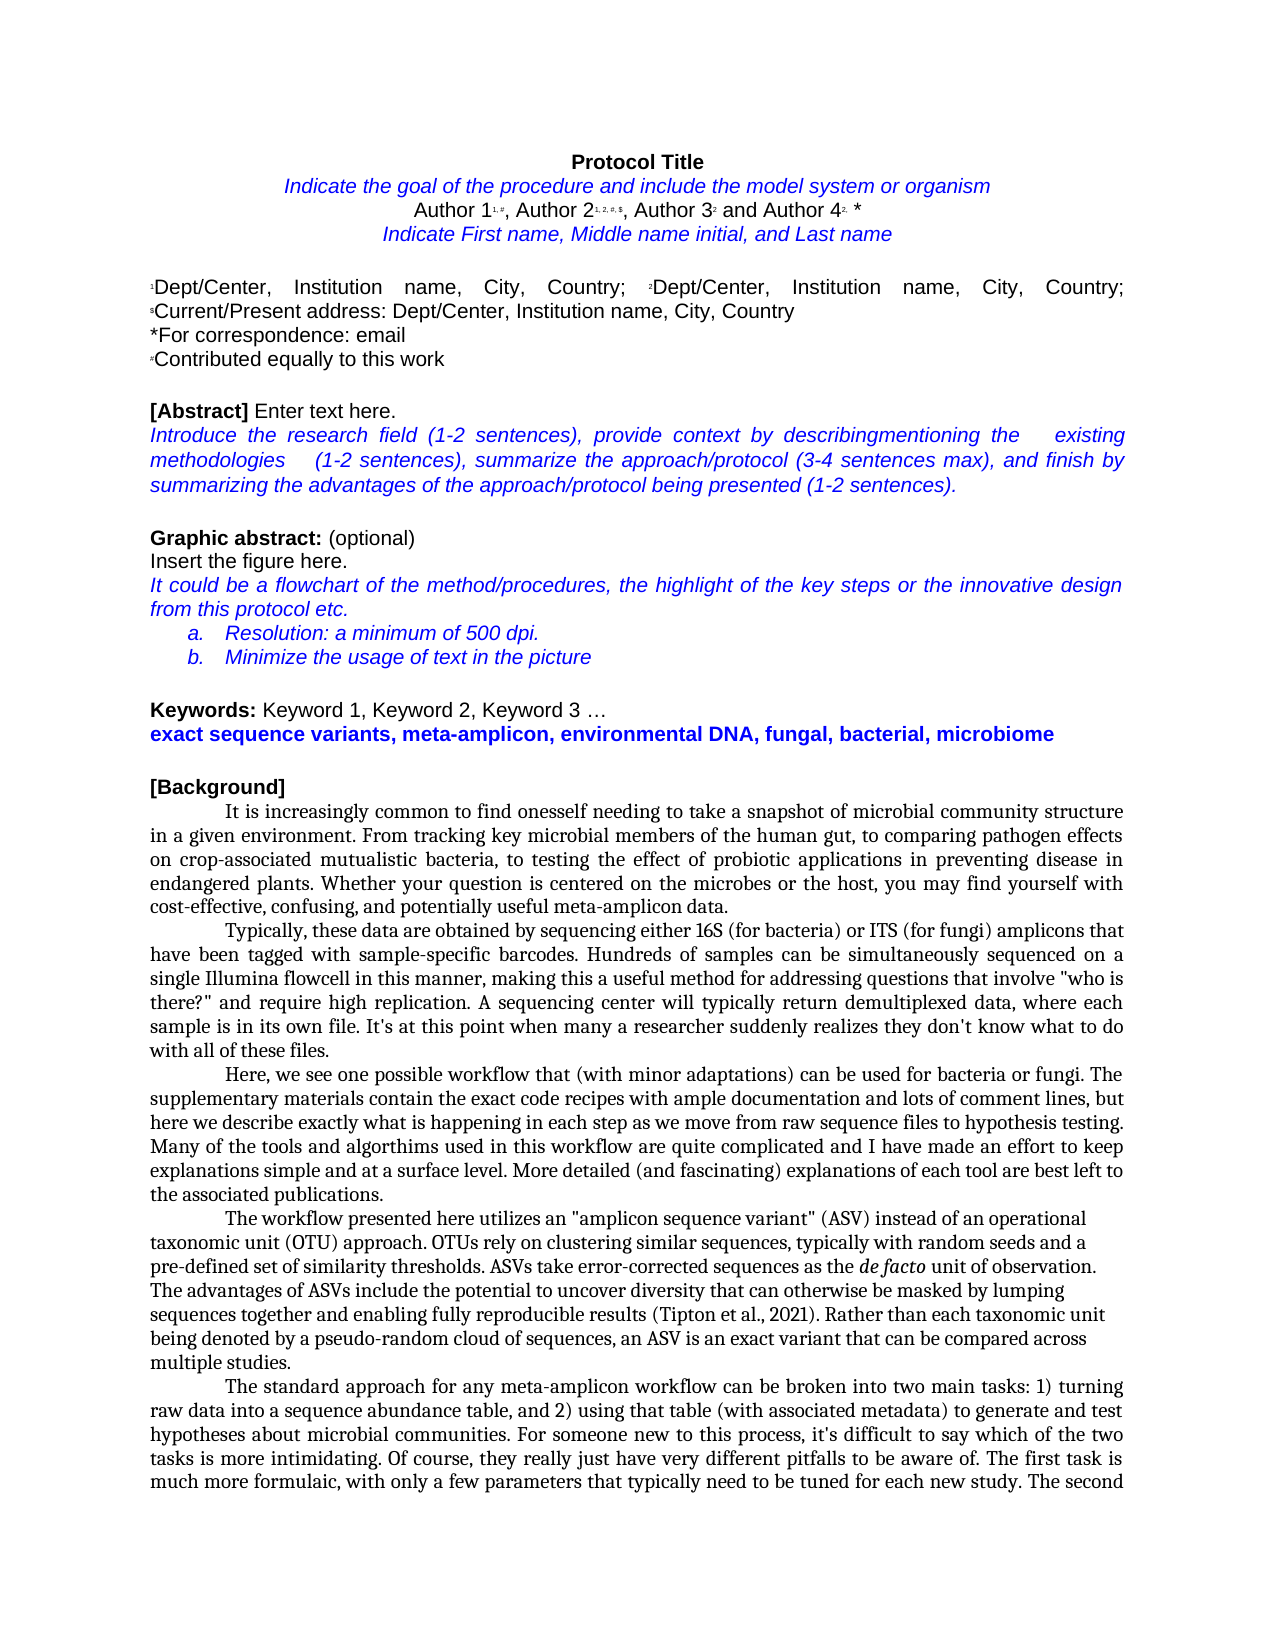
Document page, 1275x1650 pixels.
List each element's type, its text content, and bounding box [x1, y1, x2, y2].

text It is increasingly common to find onesself needing to take a snapshot of microbial community structure in a given environment. From tracking key microbial members of the human gut, to comparing pathogen effects on crop-associated mutualistic bacteria, to testing the effect of probiotic applications in preventing disease in endangered plants. Whether your question is centered on the microbes or the host, you may find yourself with cost-effective, confusing, and potentially useful meta-amplicon data. [150, 799, 1125, 919]
text Indicate the goal of the procedure and include the model system or organism [150, 174, 1125, 198]
text The standard approach for any meta-amplicon workflow can be broken into two main tasks: 1) turning raw data into a sequence abundance table, and 2) using that table (with associated metadata) to generate and test hypotheses about microbial communities. For someone new to this process, it's difficult to say which of the two tasks is more intimidating. Of course, they really just have very different pitfalls to be aware of. The first task is much more formulaic, with only a few parameters that typically need to be tuned for each new study. The second [150, 1374, 1125, 1494]
text [Abstract] Enter text here. [150, 399, 1125, 423]
text The workflow presented here utilizes an "amplicon sequence variant" (ASV) instead of an operational taxonomic unit (OTU) approach. OTUs rely on clustering similar sequences, typically with random seeds and a pre-defined set of similarity thresholds. ASVs take error-corrected sequences as the de facto unit of observation. The advantages of ASVs include the potential to uncover diversity that can otherwise be masked by lumping sequences together and enabling fully reproducible results (Tipton et al., 2021). Rather than each taxonomic unit being denoted by a pseudo-random cloud of sequences, an ASV is an exact variant that can be compared across multiple studies. [150, 1207, 1125, 1374]
list Minimize the usage of text in the picture [187, 645, 1125, 669]
text Protocol Title [150, 150, 1125, 174]
text 1Dept/Center, Institution name, City, Country; 2Dept/Center, Institution name, City, Country; $Current/Present address: Dept/Center, Institution name, City, Country [150, 274, 1125, 322]
text *For correspondence: email [150, 322, 1125, 346]
text [Background] [150, 774, 1125, 799]
text Author 11, #, Author 21, 2, #, $, Author 32 and Author 42, * [150, 198, 1125, 222]
text It could be a flowchart of the method/procedures, the highlight of the key steps or the innovative design from this protocol etc. [150, 573, 1125, 621]
text #Contributed equally to this work [150, 346, 1125, 370]
text Indicate First name, Middle name initial, and Last name [150, 222, 1125, 246]
text Introduce the research field (1-2 sentences), provide context by describingmentioning the existing methodologies (1-2 sentences), summarize the approach/protocol (3-4 sentences max), and finish by summarizing the advantages of the approach/protocol being presented (1-2 sentences). [150, 423, 1125, 497]
text exact sequence variants, meta-amplicon, environmental DNA, fungal, bacterial, microbiome [150, 722, 1125, 746]
text Graphic abstract: (optional) [150, 525, 1125, 549]
text Keywords: Keyword 1, Keyword 2, Keyword 3 … [150, 698, 1125, 722]
text Insert the figure here. [150, 549, 1125, 573]
text Typically, these data are obtained by sequencing either 16S (for bacteria) or ITS (for fungi) amplicons that have been tagged with sample-specific barcodes. Hundreds of samples can be simultaneously sequenced on a single Illumina flowcell in this manner, making this a useful method for addressing questions that involve "who is there?" and require high replication. A sequencing center will typically return demultiplexed data, where each sample is in its own file. It's at this point when many a researcher suddenly realizes they don't know what to do with all of these files. [150, 919, 1125, 1063]
list Resolution: a minimum of 500 dpi. [187, 621, 1125, 645]
text Here, we see one possible workflow that (with minor adaptations) can be used for bacteria or fungi. The supplementary materials contain the exact code recipes with ample documentation and lots of comment lines, but here we describe exactly what is happening in each step as we move from raw sequence files to hypothesis testing. Many of the tools and algorthims used in this workflow are quite complicated and I have made an effort to keep explanations simple and at a surface level. More detailed (and fascinating) explanations of each tool are best left to the associated publications. [150, 1063, 1125, 1207]
